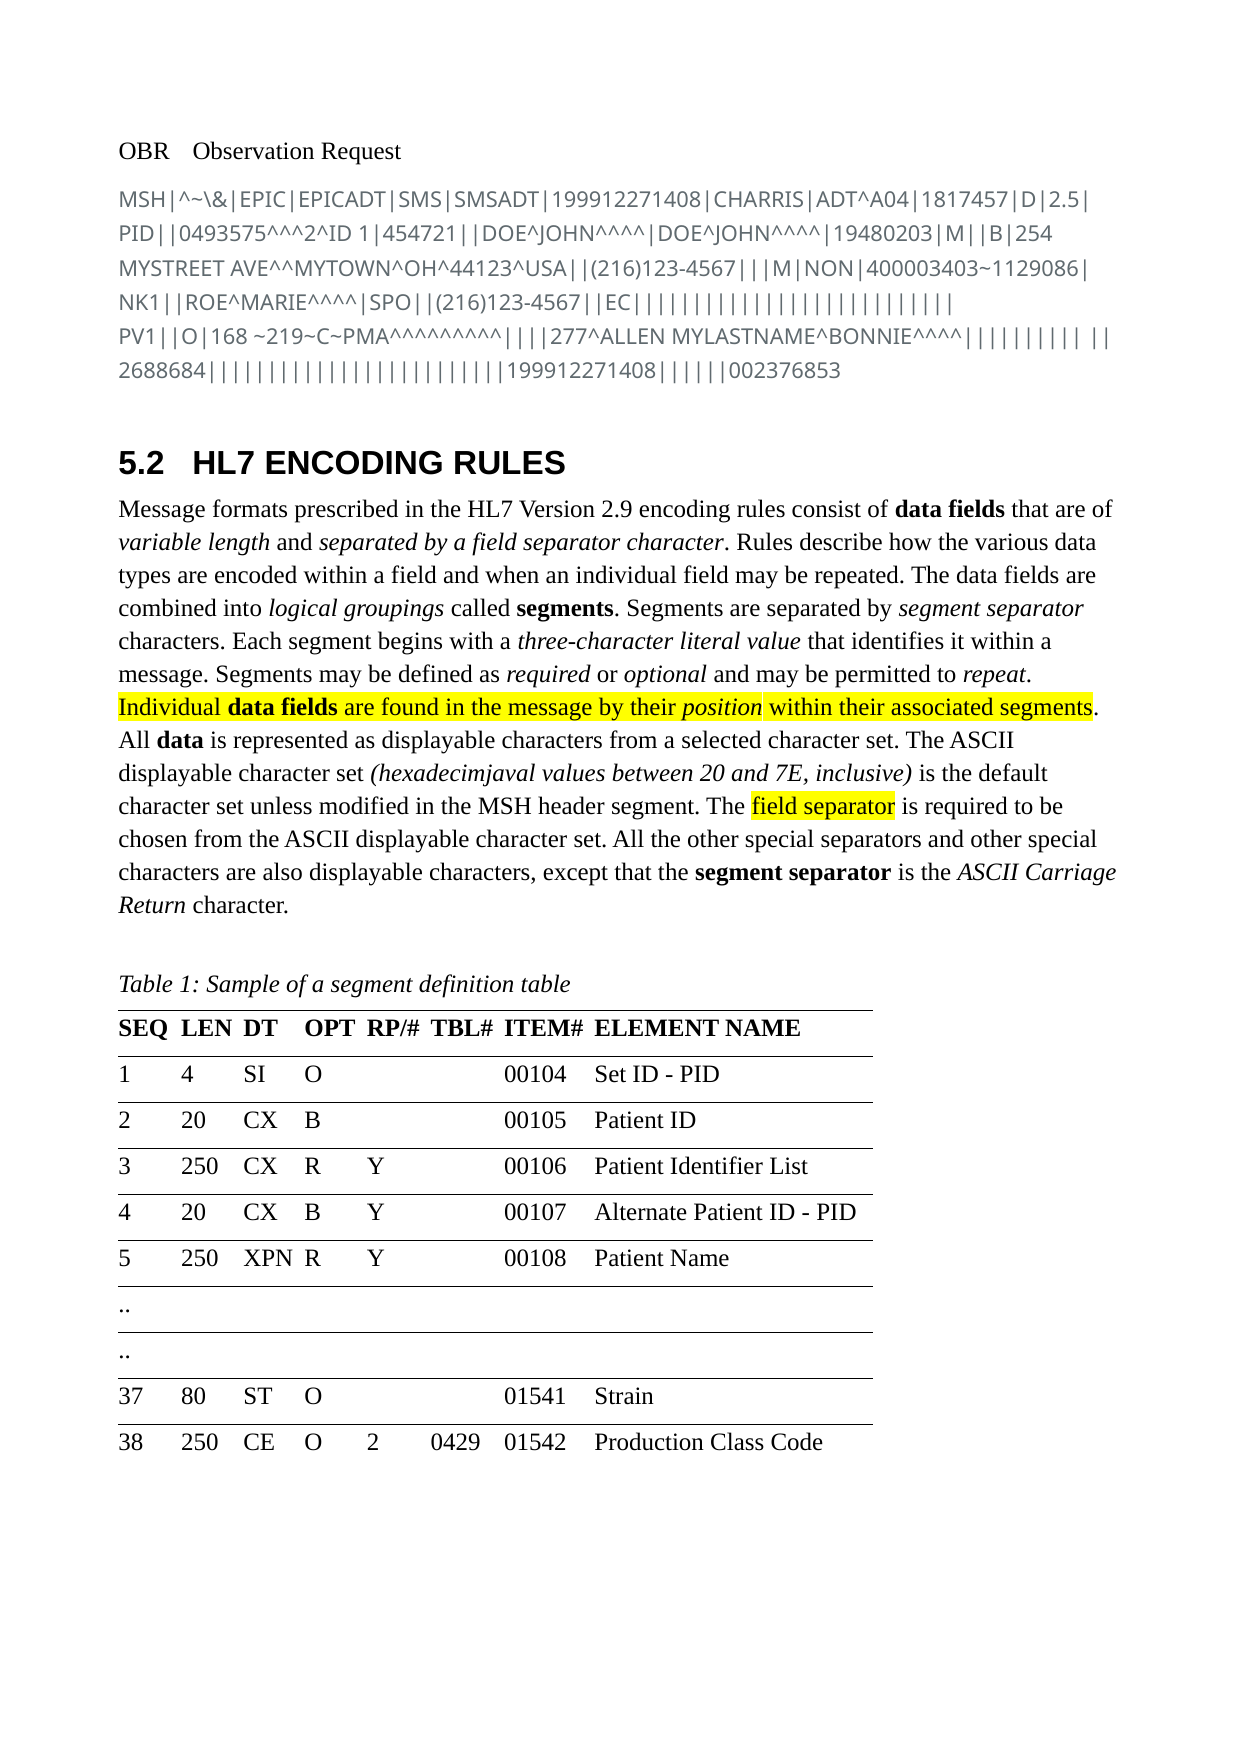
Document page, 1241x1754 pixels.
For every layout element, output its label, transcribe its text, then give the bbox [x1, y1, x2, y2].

table_cell [367, 1103, 430, 1148]
table_cell CX [243, 1149, 304, 1194]
text Table 1: Sample of a segment definition table [118, 969, 1122, 997]
table_cell Y [367, 1195, 430, 1240]
table_cell 00108 [504, 1241, 594, 1286]
table_header RP/# [367, 1011, 430, 1056]
table_cell [367, 1333, 430, 1378]
table_cell 250 [181, 1149, 243, 1194]
table_header LEN [181, 1011, 243, 1056]
table_cell 4 [118, 1195, 181, 1240]
table_cell [304, 1333, 367, 1378]
table_cell [594, 1287, 872, 1332]
table_cell Production Class Code [594, 1425, 872, 1470]
table_cell 38 [118, 1425, 181, 1470]
table_cell [304, 1287, 367, 1332]
table_cell [430, 1195, 504, 1240]
table_cell 00104 [504, 1057, 594, 1102]
table_cell 4 [181, 1057, 243, 1102]
table_header OPT [304, 1011, 367, 1056]
table_header ITEM# [504, 1011, 594, 1056]
table_cell 01542 [504, 1425, 594, 1470]
table_cell 2 [118, 1103, 181, 1148]
table_cell 01541 [504, 1379, 594, 1424]
table_cell [430, 1379, 504, 1424]
table_cell [367, 1057, 430, 1102]
table_cell [430, 1287, 504, 1332]
table_cell Set ID - PID [594, 1057, 872, 1102]
table_cell [504, 1287, 594, 1332]
table_cell CE [243, 1425, 304, 1470]
text MSH|^~\&|EPIC|EPICADT|SMS|SMSADT|199912271408|CHARRIS|ADT^A04|1817457|D|2.5| PID||0493575^^^2^ID 1|454721||DOE^JOHN^^^^|DOE^JOHN^^^^|19480203|M||B|254 MYSTREET AVE^^MYTOWN^OH^44123^USA||(216)123-4567|||M|NON|400003403~1129086| NK1||ROE^MARIE^^^^|SPO||(216)123-4567||EC||||||||||||||||||||||||||| PV1||O|168 ~219~C~PMA^^^^^^^^^||||277^ALLEN MYLASTNAME^BONNIE^^^^|||||||||| ||2688684|||||||||||||||||||||||||199912271408||||||002376853 [118, 184, 1122, 385]
table_cell 3 [118, 1149, 181, 1194]
table_cell 80 [181, 1379, 243, 1424]
table_header DT [243, 1011, 304, 1056]
table_cell [181, 1333, 243, 1378]
table_cell Strain [594, 1379, 872, 1424]
table_cell Alternate Patient ID - PID [594, 1195, 872, 1240]
table_cell CX [243, 1103, 304, 1148]
table_header SEQ [118, 1011, 181, 1056]
table_cell 5 [118, 1241, 181, 1286]
table_cell [430, 1149, 504, 1194]
table_cell [504, 1333, 594, 1378]
table_cell 1 [118, 1057, 181, 1102]
text Message formats prescribed in the HL7 Version 2.9 encoding rules consist of data fields that are of variable length and separated by a field separator character. Rules describe how the various data types are encoded within a field and when an individual field may be repeated. The data fields are combined into logical groupings called segments. Segments are separated by segment separator characters. Each segment begins with a three-character literal value that identifies it within a message. Segments may be defined as required or optional and may be permitted to repeat. Individual data fields are found in the message by their position within their associated segments. [118, 494, 1122, 721]
table_cell [367, 1287, 430, 1332]
table_cell SI [243, 1057, 304, 1102]
table_cell XPN [243, 1241, 304, 1286]
table_cell [243, 1287, 304, 1332]
table_cell [181, 1287, 243, 1332]
table_cell 00106 [504, 1149, 594, 1194]
table_cell [430, 1241, 504, 1286]
table_cell 20 [181, 1103, 243, 1148]
table_cell [430, 1103, 504, 1148]
table_cell [243, 1333, 304, 1378]
table_cell R [304, 1241, 367, 1286]
table_cell B [304, 1103, 367, 1148]
table_cell .. [118, 1287, 181, 1332]
table_cell 20 [181, 1195, 243, 1240]
table_cell [430, 1333, 504, 1378]
table_cell 250 [181, 1425, 243, 1470]
table_cell R [304, 1149, 367, 1194]
table_header TBL# [430, 1011, 504, 1056]
table_cell [594, 1333, 872, 1378]
table_cell 250 [181, 1241, 243, 1286]
table_cell [430, 1057, 504, 1102]
table_cell B [304, 1195, 367, 1240]
table_cell Patient ID [594, 1103, 872, 1148]
table_cell Y [367, 1241, 430, 1286]
table_cell 00105 [504, 1103, 594, 1148]
table_cell Y [367, 1149, 430, 1194]
table_cell 37 [118, 1379, 181, 1424]
table_cell 2 [367, 1425, 430, 1470]
text All data is represented as displayable characters from a selected character set. The ASCII displayable character set (hexadecimjaval values between 20 and 7E, inclusive) is the default character set unless modified in the MSH header segment. The field separator is required to be chosen from the ASCII displayable character set. All the other special separators and other special characters are also displayable characters, except that the segment separator is the ASCII Carriage Return character. [118, 725, 1122, 919]
table_cell Patient Name [594, 1241, 872, 1286]
table_cell .. [118, 1333, 181, 1378]
table_cell O [304, 1379, 367, 1424]
table_cell CX [243, 1195, 304, 1240]
subtitle HL7 ENCODING RULES [118, 443, 1122, 481]
table_cell [367, 1379, 430, 1424]
table_cell 0429 [430, 1425, 504, 1470]
table_cell O [304, 1425, 367, 1470]
table_cell 00107 [504, 1195, 594, 1240]
table_cell Patient Identifier List [594, 1149, 872, 1194]
table_cell O [304, 1057, 367, 1102]
table_header ELEMENT NAME [594, 1011, 872, 1056]
table_cell ST [243, 1379, 304, 1424]
